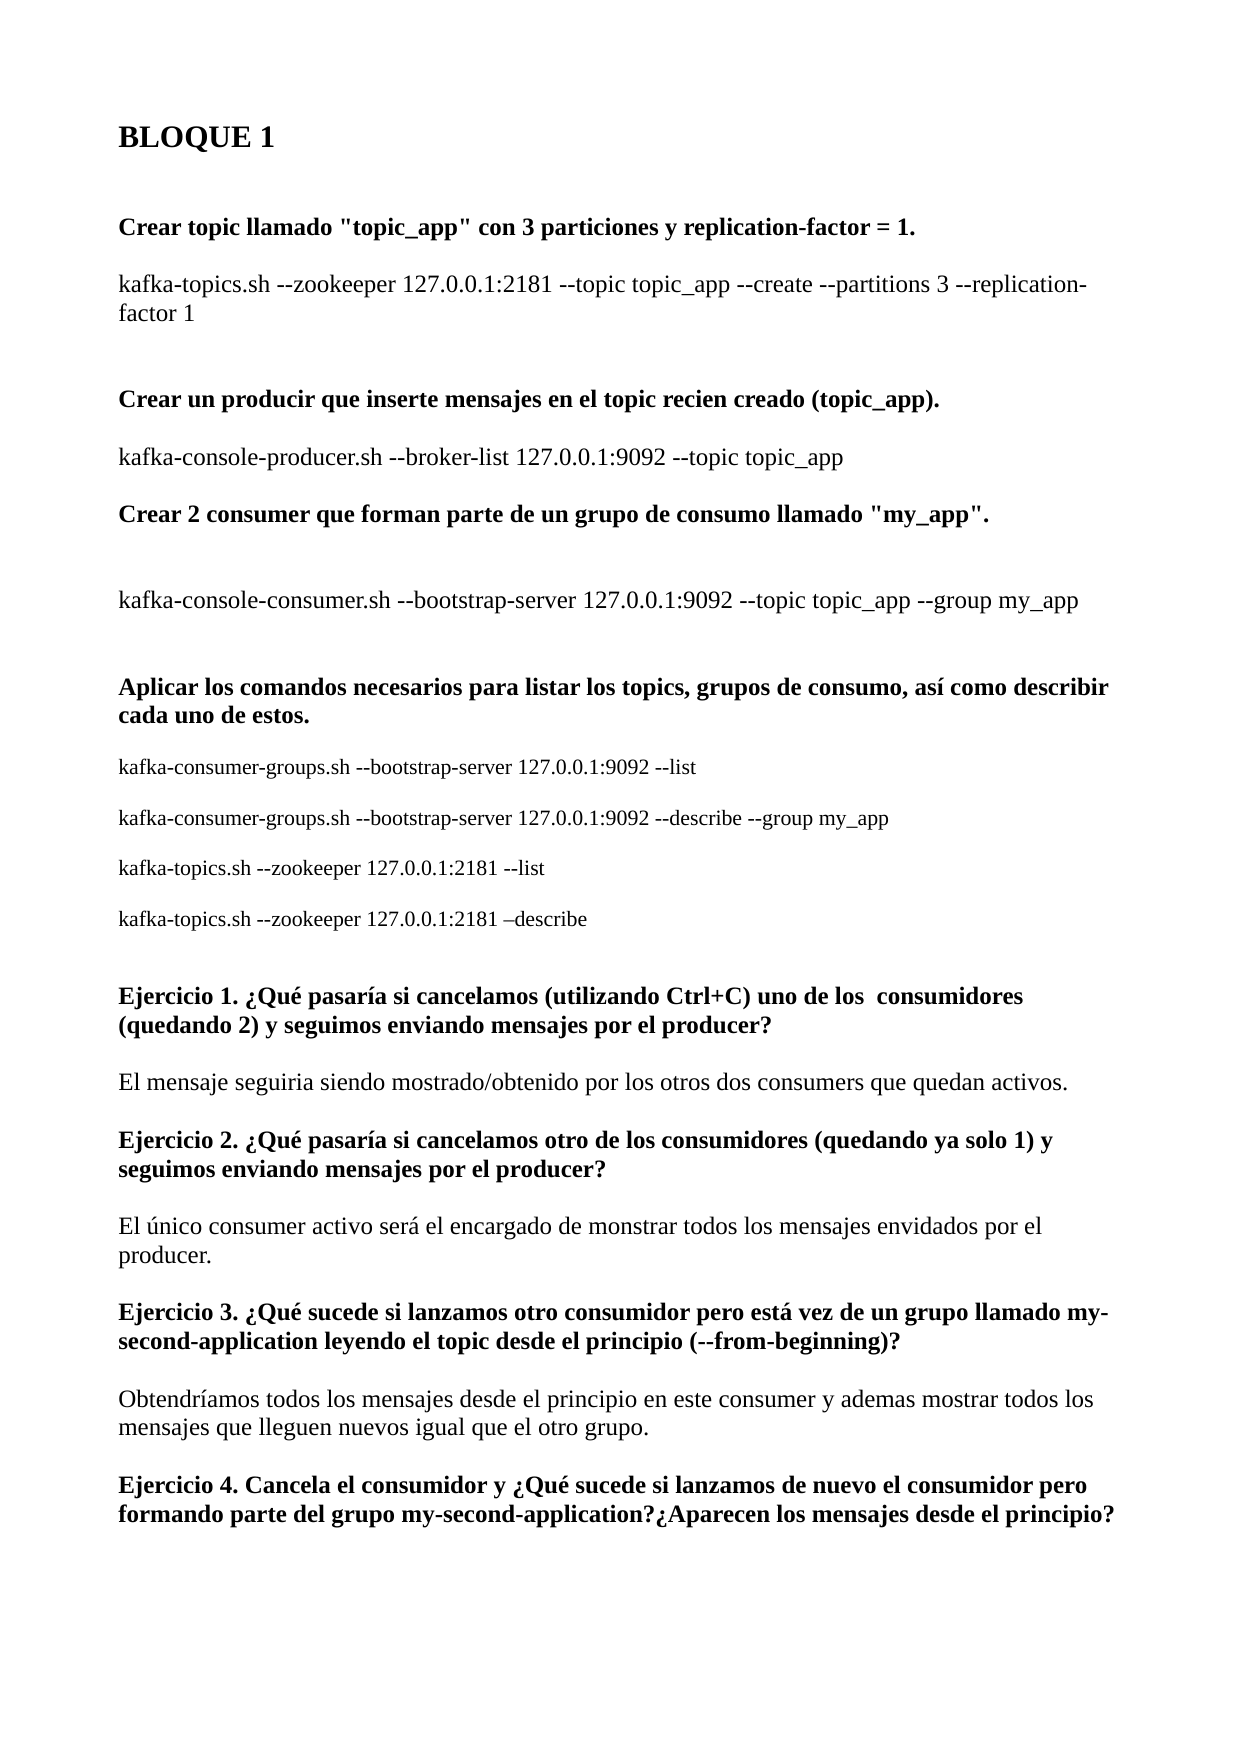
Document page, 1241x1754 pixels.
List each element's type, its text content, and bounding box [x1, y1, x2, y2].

text BLOQUE 1 [118, 118, 1122, 154]
text Obtendríamos todos los mensajes desde el principio en este consumer y ademas mostrar todos los mensajes que lleguen nuevos igual que el otro grupo. [118, 1384, 1122, 1441]
text kafka-console-consumer.sh --bootstrap-server 127.0.0.1:9092 --topic topic_app --group my_app [118, 585, 1122, 614]
text Ejercicio 3. ¿Qué sucede si lanzamos otro consumidor pero está vez de un grupo llamado my-second-application leyendo el topic desde el principio (--from-beginning)? [118, 1297, 1122, 1355]
text kafka-topics.sh --zookeeper 127.0.0.1:2181 --topic topic_app --create --partitions 3 --replication-factor 1 [118, 269, 1122, 327]
text Ejercicio 2. ¿Qué pasaría si cancelamos otro de los consumidores (quedando ya solo 1) y seguimos enviando mensajes por el producer? [118, 1125, 1122, 1182]
text Aplicar los comandos necesarios para listar los topics, grupos de consumo, así como describir cada uno de estos. [118, 672, 1122, 729]
text Crear topic llamado "topic_app" con 3 particiones y replication-factor = 1. [118, 212, 1122, 240]
text kafka-consumer-groups.sh --bootstrap-server 127.0.0.1:9092 --list [118, 754, 1122, 779]
text Ejercicio 1. ¿Qué pasaría si cancelamos (utilizando Ctrl+C) uno de los consumidores (quedando 2) y seguimos enviando mensajes por el producer? [118, 981, 1122, 1039]
text Crear 2 consumer que forman parte de un grupo de consumo llamado "my_app". [118, 499, 1122, 528]
text Ejercicio 4. Cancela el consumidor y ¿Qué sucede si lanzamos de nuevo el consumidor pero formando parte del grupo my-second-application?¿Aparecen los mensajes desde el principio? [118, 1470, 1122, 1527]
text kafka-console-producer.sh --broker-list 127.0.0.1:9092 --topic topic_app [118, 442, 1122, 470]
text Crear un producir que inserte mensajes en el topic recien creado (topic_app). [118, 384, 1122, 413]
text El mensaje seguiria siendo mostrado/obtenido por los otros dos consumers que quedan activos. [118, 1067, 1122, 1096]
text kafka-consumer-groups.sh --bootstrap-server 127.0.0.1:9092 --describe --group my_app [118, 805, 1122, 830]
text kafka-topics.sh --zookeeper 127.0.0.1:2181 --list [118, 855, 1122, 880]
text El único consumer activo será el encargado de monstrar todos los mensajes envidados por el producer. [118, 1211, 1122, 1269]
text kafka-topics.sh --zookeeper 127.0.0.1:2181 –describe [118, 906, 1122, 931]
